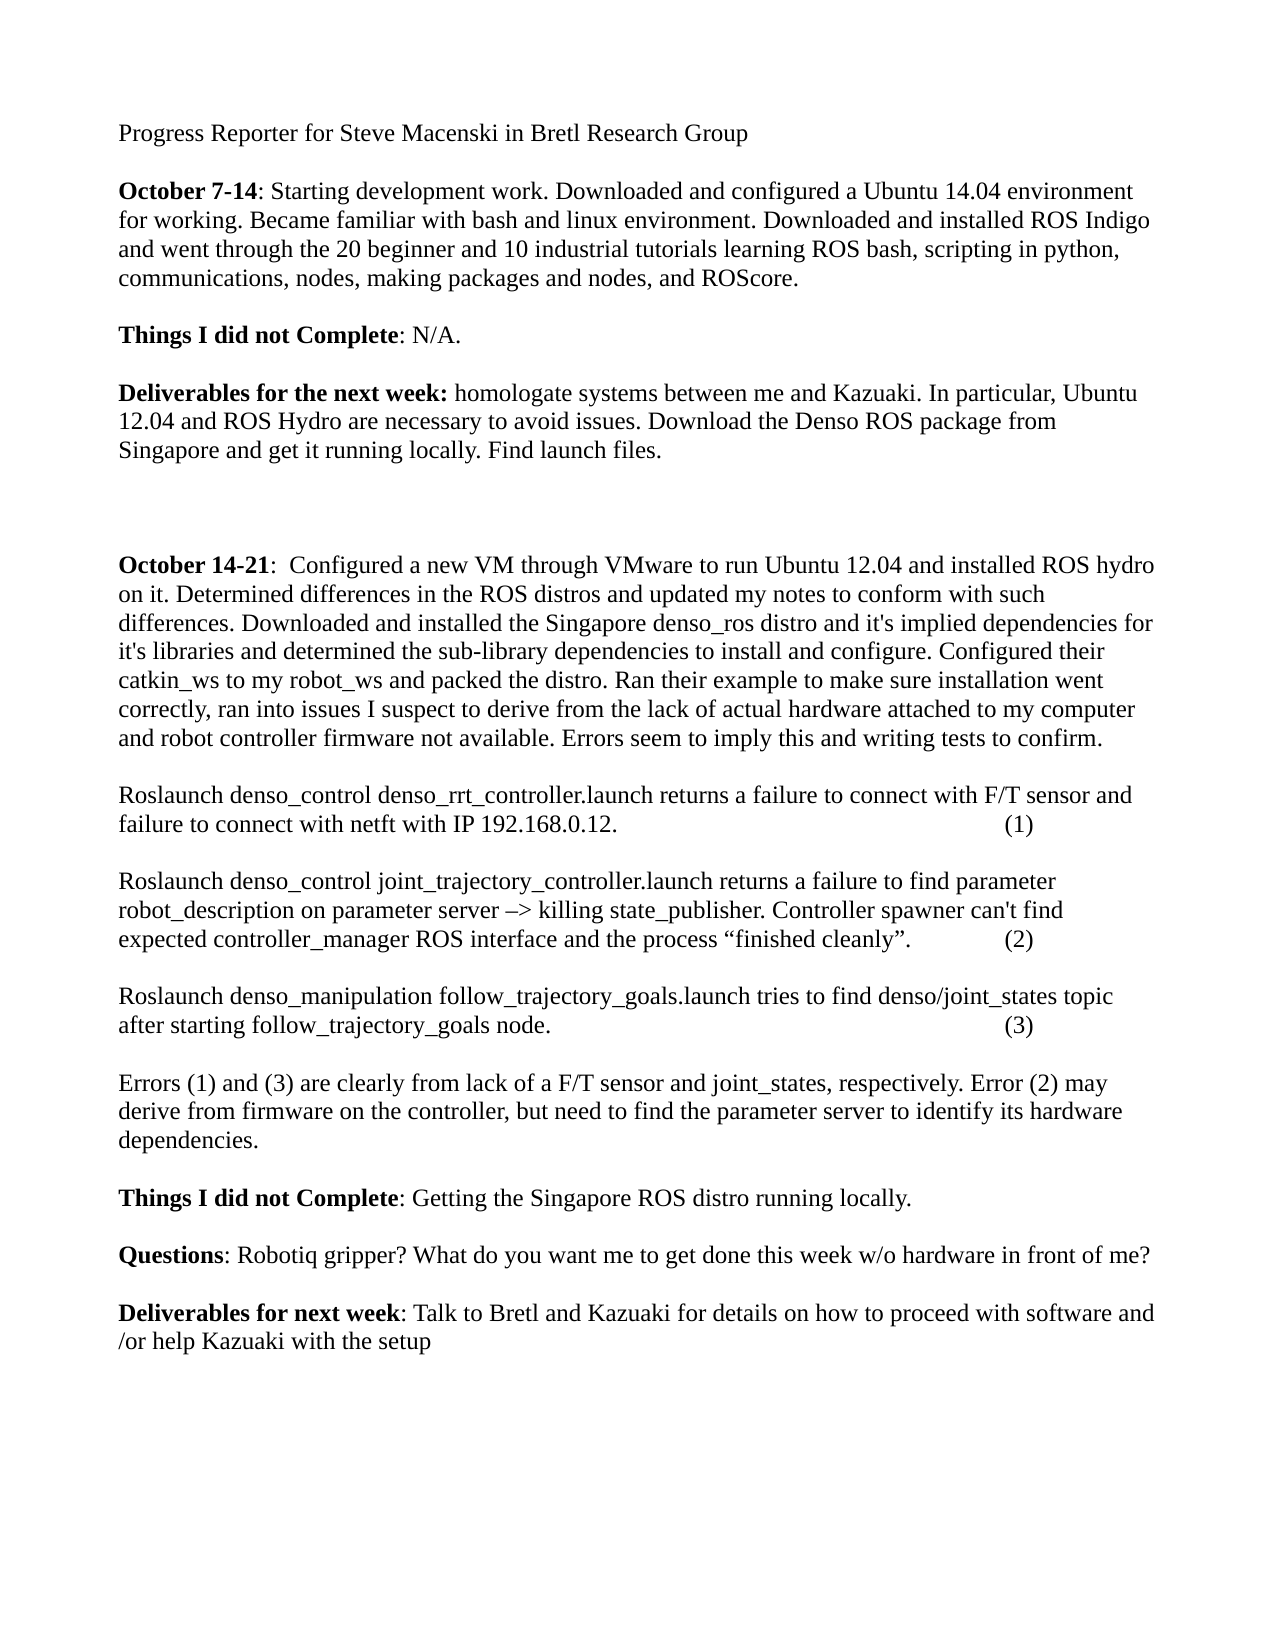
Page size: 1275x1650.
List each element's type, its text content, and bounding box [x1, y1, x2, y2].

text Deliverables for next week: Talk to Bretl and Kazuaki for details on how to proceed with software and /or help Kazuaki with the setup [118, 1298, 1157, 1355]
text Questions: Robotiq gripper? What do you want me to get done this week w/o hardware in front of me? [118, 1240, 1157, 1269]
text Roslaunch denso_control joint_trajectory_controller.launch returns a failure to find parameter robot_description on parameter server –> killing state_publisher. Controller spawner can't find expected controller_manager ROS interface and the process “finished cleanly”. (2) [118, 866, 1157, 953]
text October 14-21: Configured a new VM through VMware to run Ubuntu 12.04 and installed ROS hydro on it. Determined differences in the ROS distros and updated my notes to conform with such differences. Downloaded and installed the Singapore denso_ros distro and it's implied dependencies for it's libraries and determined the sub-library dependencies to install and configure. Configured their catkin_ws to my robot_ws and packed the distro. Ran their example to make sure installation went correctly, ran into issues I suspect to derive from the lack of actual hardware attached to my computer and robot controller firmware not available. Errors seem to imply this and writing tests to confirm. [118, 550, 1157, 751]
text Deliverables for the next week: homologate systems between me and Kazuaki. In particular, Ubuntu 12.04 and ROS Hydro are necessary to avoid issues. Download the Denso ROS package from Singapore and get it running locally. Find launch files. [118, 378, 1157, 464]
text Things I did not Complete: Getting the Singapore ROS distro running locally. [118, 1154, 1157, 1211]
text October 7-14: Starting development work. Downloaded and configured a Ubuntu 14.04 environment for working. Became familiar with bash and linux environment. Downloaded and installed ROS Indigo and went through the 20 beginner and 10 industrial tutorials learning ROS bash, scripting in python, communications, nodes, making packages and nodes, and ROScore. [118, 176, 1157, 291]
text Things I did not Complete: N/A. [118, 320, 1157, 349]
text Errors (1) and (3) are clearly from lack of a F/T sensor and joint_states, respectively. Error (2) may derive from firmware on the controller, but need to find the parameter server to identify its hardware dependencies. [118, 1068, 1157, 1154]
text Roslaunch denso_control denso_rrt_controller.launch returns a failure to connect with F/T sensor and failure to connect with netft with IP 192.168.0.12. (1) [118, 780, 1157, 838]
text Roslaunch denso_manipulation follow_trajectory_goals.launch tries to find denso/joint_states topic after starting follow_trajectory_goals node. (3) [118, 981, 1157, 1039]
